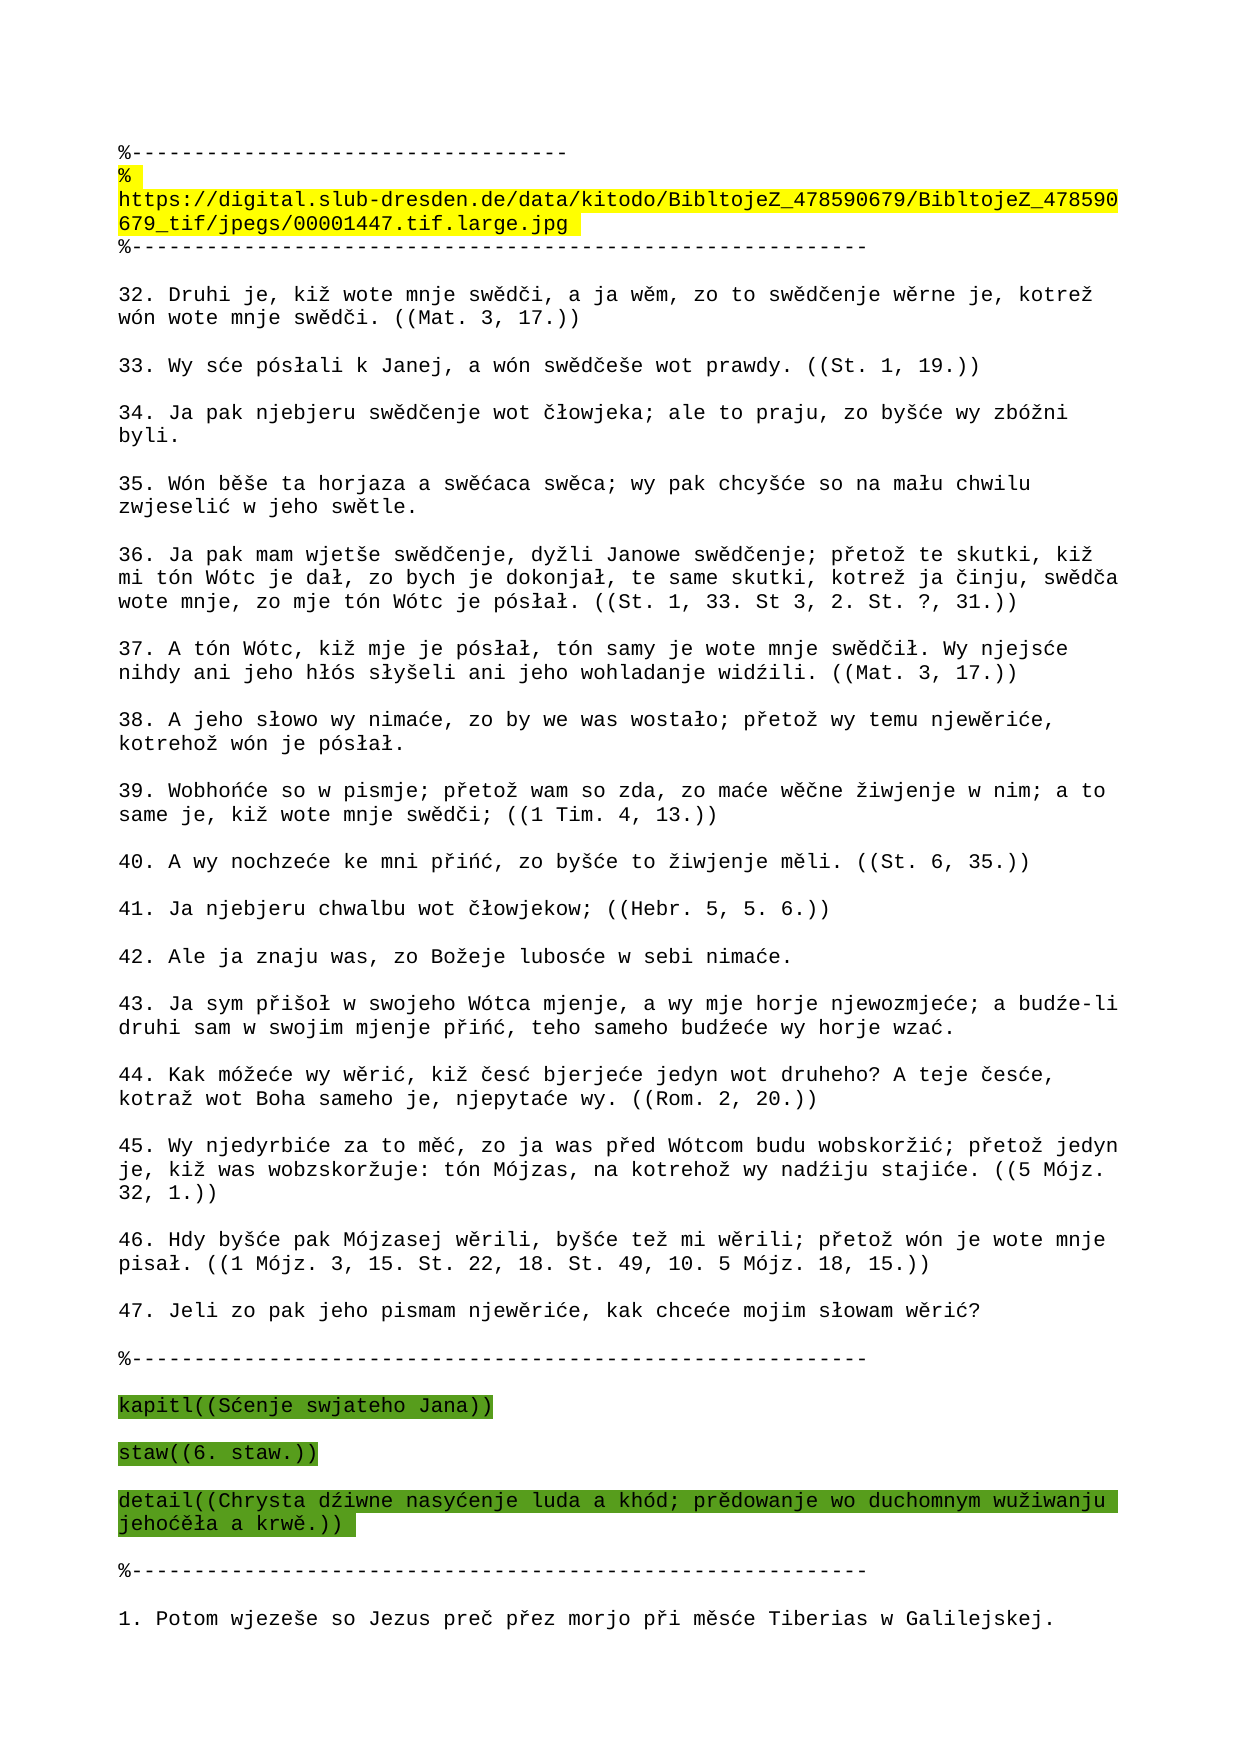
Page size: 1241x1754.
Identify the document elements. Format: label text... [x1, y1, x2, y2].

text 35. Wón běše ta horjaza a swěćaca swěca; wy pak chcyšće so na mału chwilu zwjeselić w jeho swětle. [118, 473, 1122, 520]
text 1. Potom wjezeše so Jezus preč přez morjo při měsće Tiberias w Galilejskej. [118, 1608, 1122, 1631]
text %----------------------------------------------------------- [118, 1561, 1122, 1584]
text detail((Chrysta dźiwne nasyćenje luda a khód; prědowanje wo duchomnym wužiwanju jehoćěła a krwě.)) [118, 1489, 1122, 1537]
text %----------------------------------------------------------- [118, 236, 1122, 260]
text 44. Kak móžeće wy wěrić, kiž česć bjerjeće jedyn wot druheho? A teje česće, kotraž wot Boha sameho je, njepytaće wy. ((Rom. 2, 20.)) [118, 1064, 1122, 1111]
text kapitl((Sćenje swjateho Jana)) [118, 1395, 1122, 1419]
text % https://digital.slub-dresden.de/data/kitodo/BibltojeZ_478590679/BibltojeZ_478590679_tif/jpegs/00001447.tif.large.jpg [118, 165, 1122, 236]
text 47. Jeli zo pak jeho pismam njewěriće, kak chceće mojim słowam wěrić? [118, 1300, 1122, 1324]
text 37. A tón Wótc, kiž mje je pósłał, tón samy je wote mnje swědčił. Wy njejsće nihdy ani jeho hłós słyšeli ani jeho wohladanje widźili. ((Mat. 3, 17.)) [118, 638, 1122, 686]
text 42. Ale ja znaju was, zo Božeje lubosće w sebi nimaće. [118, 946, 1122, 969]
text 38. A jeho słowo wy nimaće, zo by we was wostało; přetož wy temu njewěriće, kotrehož wón je pósłał. [118, 709, 1122, 757]
text %----------------------------------------------------------- [118, 1348, 1122, 1371]
text 46. Hdy byšće pak Mójzasej wěrili, byšće tež mi wěrili; přetož wón je wote mnje pisał. ((1 Mójz. 3, 15. St. 22, 18. St. 49, 10. 5 Mójz. 18, 15.)) [118, 1229, 1122, 1277]
text 36. Ja pak mam wjetše swědčenje, dyžli Janowe swědčenje; přetož te skutki, kiž mi tón Wótc je dał, zo bych je dokonjał, te same skutki, kotrež ja činju, swědča wote mnje, zo mje tón Wótc je pósłał. ((St. 1, 33. St 3, 2. St. ?, 31.)) [118, 544, 1122, 615]
text 45. Wy njedyrbiće za to měć, zo ja was před Wótcom budu wobskoržić; přetož jedyn je, kiž was wobzskoržuje: tón Mójzas, na kotrehož wy nadźiju stajiće. ((5 Mójz. 32, 1.)) [118, 1135, 1122, 1206]
text %----------------------------------- [118, 142, 1122, 165]
text staw((6. staw.)) [118, 1442, 1122, 1466]
text 43. Ja sym přišoł w swojeho Wótca mjenje, a wy mje horje njewozmjeće; a budźe-li druhi sam w swojim mjenje přińć, teho sameho budźeće wy horje wzać. [118, 993, 1122, 1040]
text 40. A wy nochzeće ke mni přińć, zo byšće to žiwjenje měli. ((St. 6, 35.)) [118, 851, 1122, 875]
text 32. Druhi je, kiž wote mnje swědči, a ja wěm, zo to swědčenje wěrne je, kotrež wón wote mnje swědči. ((Mat. 3, 17.)) [118, 284, 1122, 331]
text 34. Ja pak njebjeru swědčenje wot čłowjeka; ale to praju, zo byšće wy zbóžni byli. [118, 402, 1122, 449]
text 39. Wobhońće so w pismje; přetož wam so zda, zo maće wěčne žiwjenje w nim; a to same je, kiž wote mnje swědči; ((1 Tim. 4, 13.)) [118, 780, 1122, 827]
text 41. Ja njebjeru chwalbu wot čłowjekow; ((Hebr. 5, 5. 6.)) [118, 898, 1122, 922]
text 33. Wy sće pósłali k Janej, a wón swědčeše wot prawdy. ((St. 1, 19.)) [118, 354, 1122, 378]
